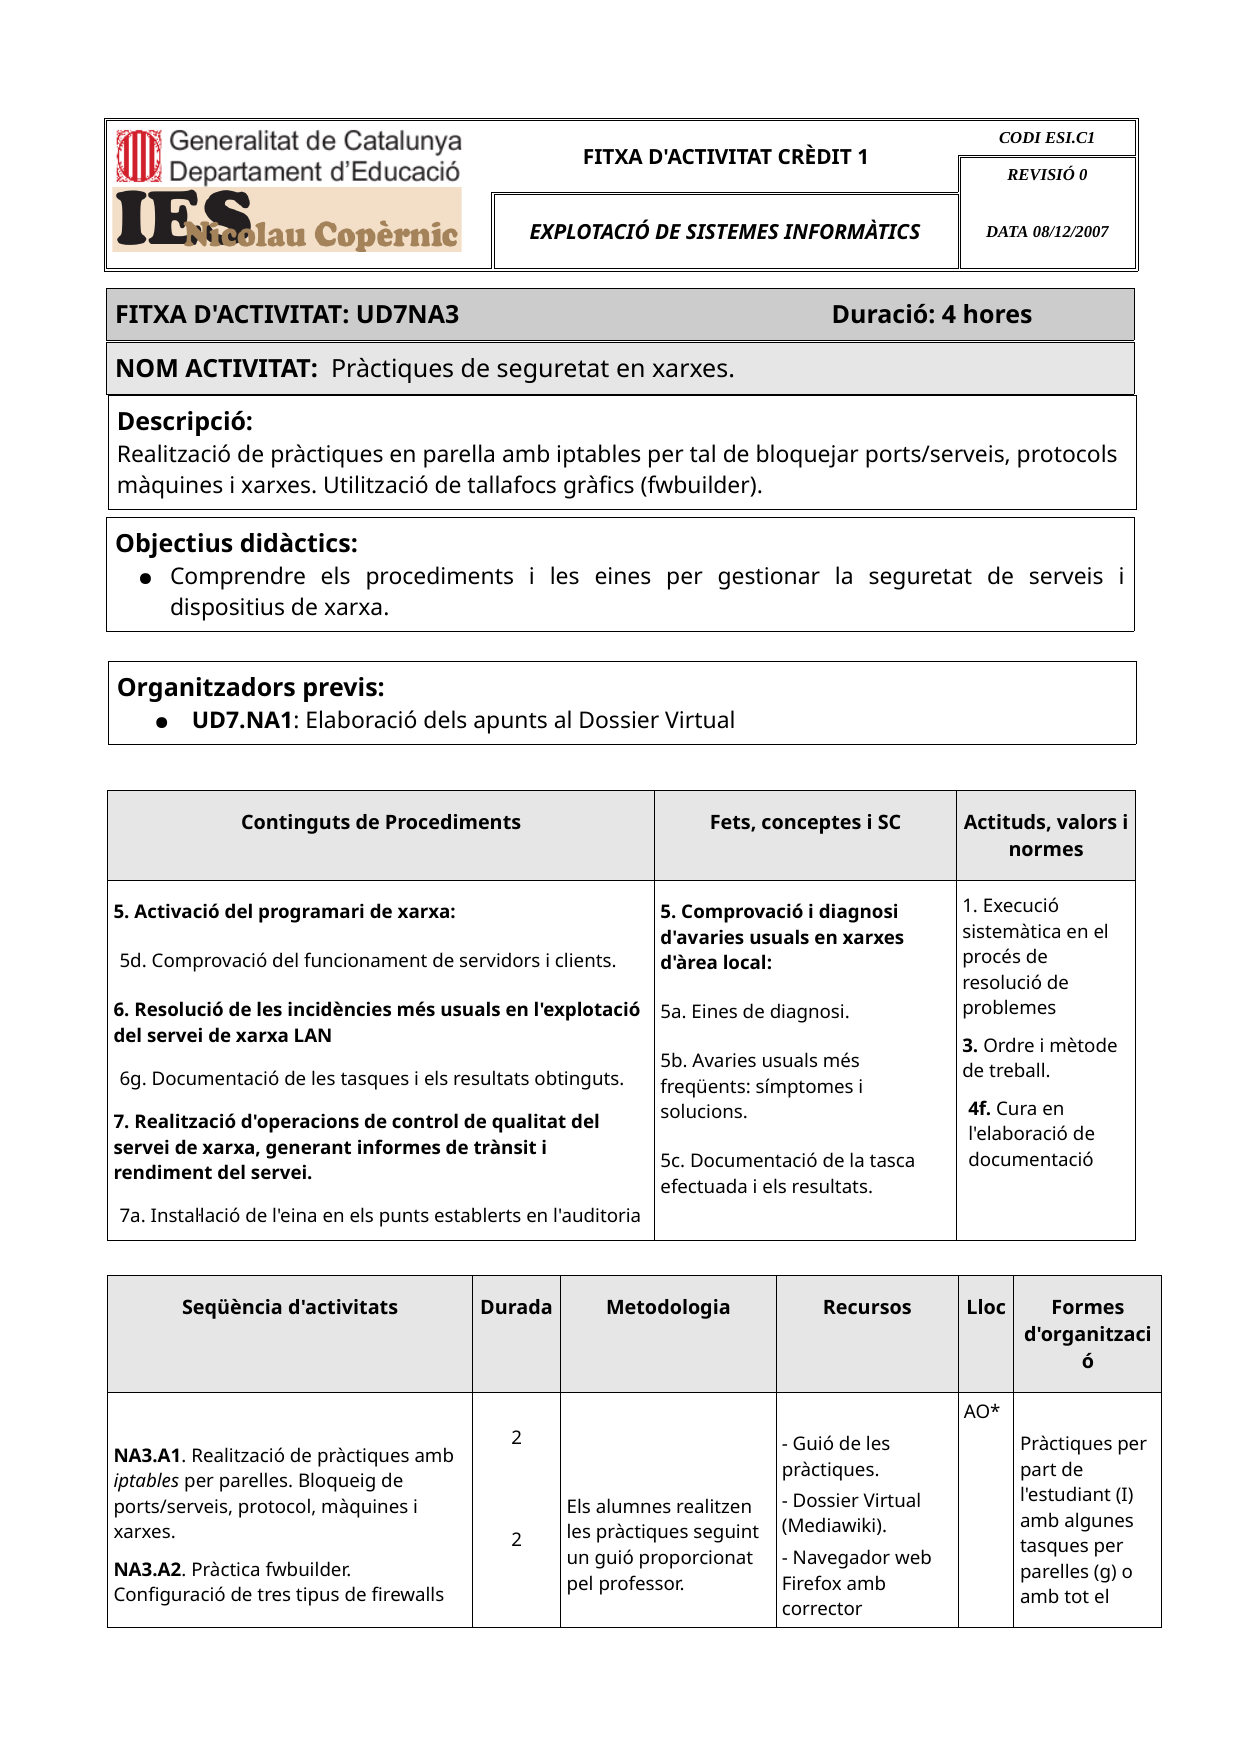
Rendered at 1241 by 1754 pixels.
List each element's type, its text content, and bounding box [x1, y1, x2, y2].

list UD7.NA1: Elaboració dels apunts al Dossier Virtual [154, 704, 1127, 735]
table_cell 5. Activació del programari de xarxa: 5d. Comprovació del funcionament de servidors i clients. 6. Resolució de les incidències més usuals en l'explotació del servei de xarxa LAN 6g. Documentació de les tasques i els resultats obtinguts. 7. Realització d'operacions de control de qualitat del servei de xarxa, generant informes de trànsit i rendiment del servei. 7a. Instal·lació de l'eina en els punts establerts en l'auditoria [108, 881, 654, 1240]
table_cell EXPLOTACIÓ DE SISTEMES INFORMÀTICS [495, 195, 958, 268]
table_header Actituds, valors i normes [957, 791, 1135, 880]
table_header Formes d'organització [1014, 1276, 1161, 1392]
table_cell Els alumnes realitzen les pràctiques seguint un guió proporcionat pel professor. [561, 1393, 776, 1627]
table_cell DATA 08/12/2007 [961, 192, 1135, 268]
picture [112, 124, 466, 252]
table_header Fets, conceptes i SC [655, 791, 956, 880]
table_cell - Guió de les pràctiques. - Dossier Virtual (Mediawiki). - Navegador web Firefox amb corrector [777, 1393, 958, 1627]
text Descripció: [117, 404, 1127, 438]
table_header [107, 121, 492, 268]
table_cell NA3.A1. Realització de pràctiques amb iptables per parelles. Bloqueig de ports/serveis, protocol, màquines i xarxes. NA3.A2. Pràctica fwbuilder. Configuració de tres tipus de firewalls [108, 1393, 472, 1627]
table_cell AO* [959, 1393, 1013, 1627]
table_cell 5. Comprovació i diagnosi d'avaries usuals en xarxes d'àrea local: 5a. Eines de diagnosi. 5b. Avaries usuals més freqüents: símptomes i solucions. 5c. Documentació de la tasca efectuada i els resultats. [655, 881, 956, 1240]
table_header Lloc [959, 1276, 1013, 1392]
table_cell 1. Execució sistemàtica en el procés de resolució de problemes 3. Ordre i mètode de treball. 4f. Cura en l'elaboració de documentació [957, 881, 1135, 1240]
table_header Seqüència d'activitats [108, 1276, 472, 1392]
table_header Durada [473, 1276, 560, 1392]
table_cell REVISIÓ 0 [961, 158, 1135, 192]
table_header Recursos [777, 1276, 958, 1392]
text Realització de pràctiques en parella amb iptables per tal de bloquejar ports/serveis, protocols màquines i xarxes. Utilització de tallafocs gràfics (fwbuilder). [117, 438, 1127, 501]
text Organitzadors previs: [117, 669, 1127, 704]
table_cell 2 2 [473, 1393, 560, 1627]
table_header Continguts de Procediments [108, 791, 654, 880]
table_header CODI ESI.C1 [959, 121, 1135, 155]
table_header FITXA D'ACTIVITAT CRÈDIT 1 [493, 121, 959, 192]
list Comprendre els procediments i les eines per gestionar la seguretat de serveis i dispositius de xarxa. [138, 560, 1125, 622]
text Objectius didàctics: [115, 526, 1125, 560]
text FITXA D'ACTIVITAT: UD7NA3 Duració: 4 hores [115, 297, 1125, 331]
text NOM ACTIVITAT: Pràctiques de seguretat en xarxes. [115, 351, 1125, 385]
table_cell Pràctiques per part de l'estudiant (I) amb algunes tasques per parelles (g) o amb tot el [1014, 1393, 1161, 1627]
table_header Metodologia [561, 1276, 776, 1392]
